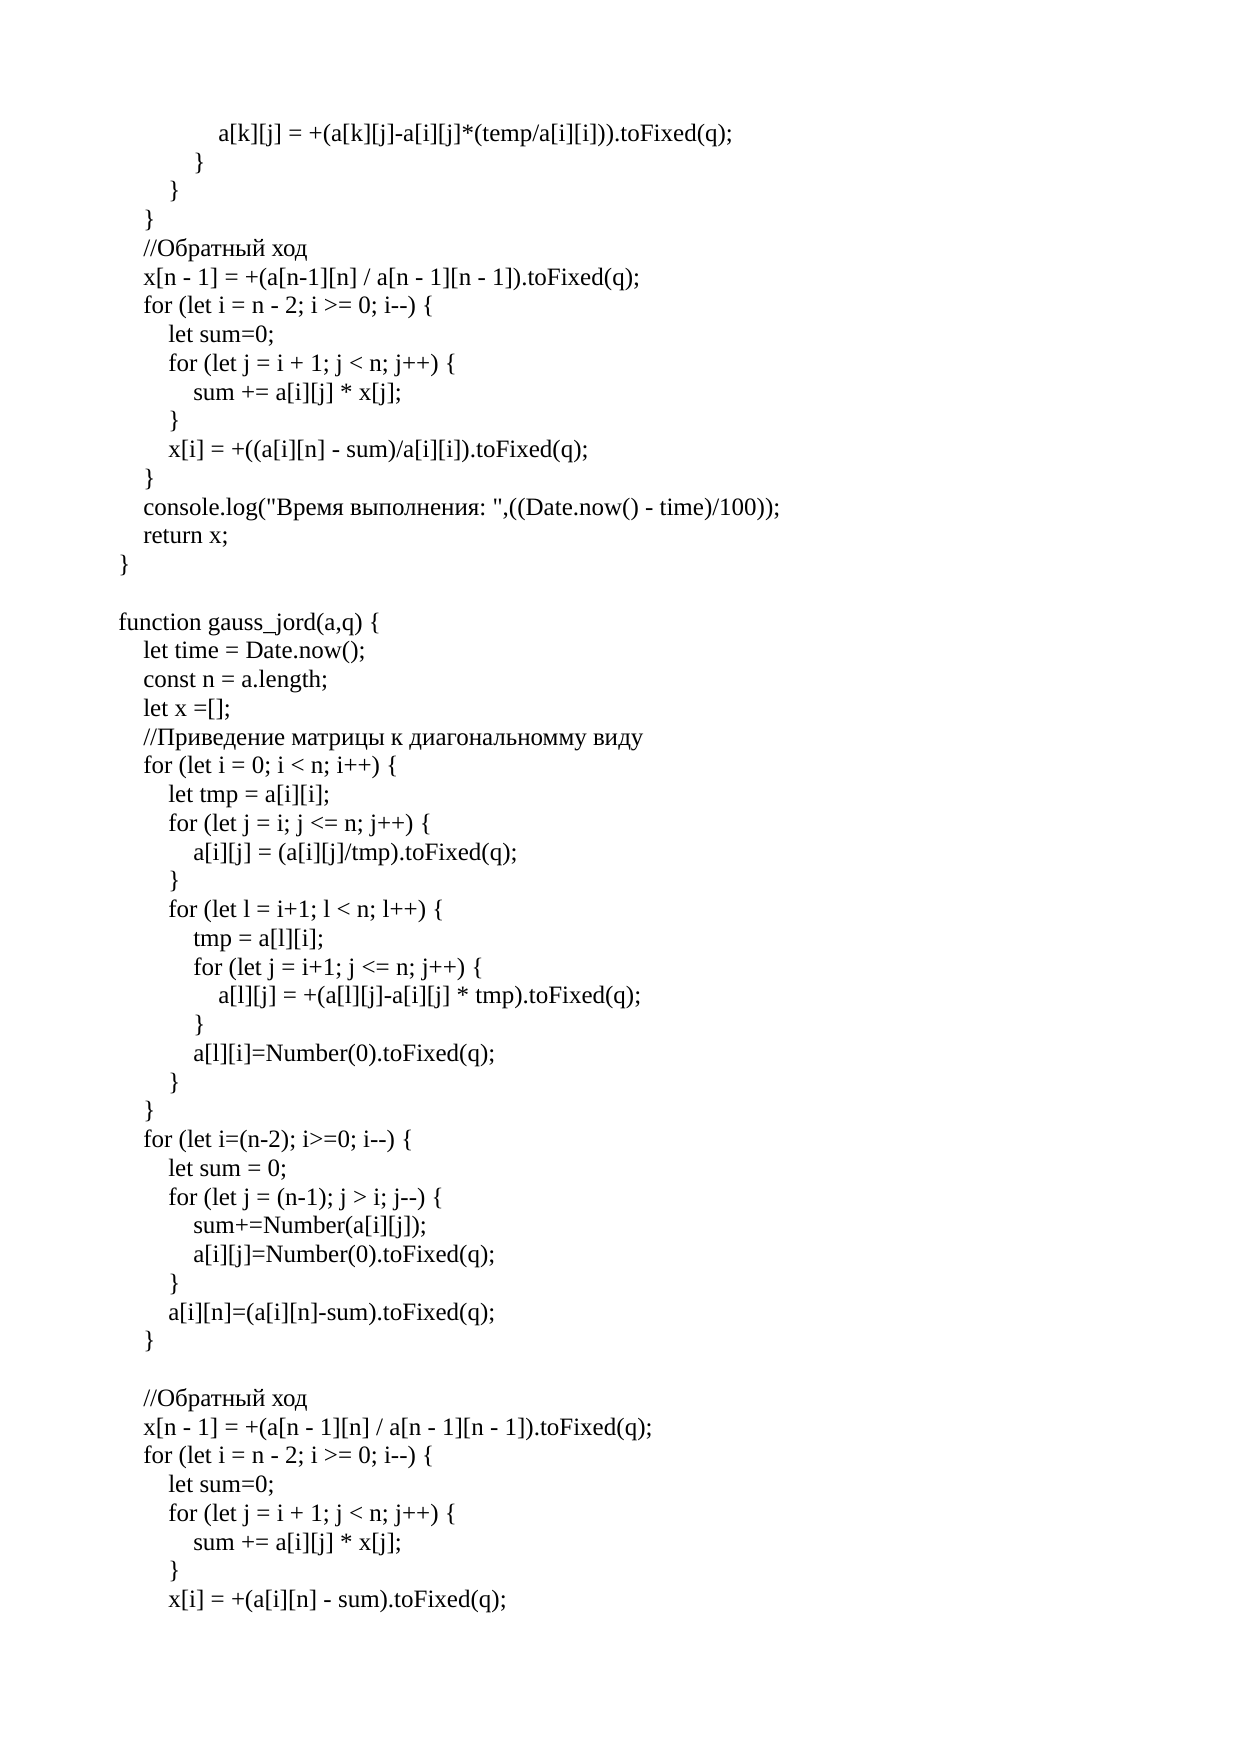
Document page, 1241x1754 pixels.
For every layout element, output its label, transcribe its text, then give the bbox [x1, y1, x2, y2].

text a[i][j]=Number(0).toFixed(q); [118, 1239, 1122, 1268]
text a[k][j] = +(a[k][j]-a[i][j]*(temp/a[i][i])).toFixed(q); [118, 118, 1122, 147]
text } [118, 463, 1122, 492]
text } [118, 1268, 1122, 1297]
text a[i][n]=(a[i][n]-sum).toFixed(q); [118, 1297, 1122, 1326]
text console.log("Время выполнения: ",((Date.now() - time)/100)); [118, 492, 1122, 521]
text x[n - 1] = +(a[n - 1][n] / a[n - 1][n - 1]).toFixed(q); [118, 1412, 1122, 1441]
text a[i][j] = (a[i][j]/tmp).toFixed(q); [118, 837, 1122, 866]
text a[l][j] = +(a[l][j]-a[i][j] * tmp).toFixed(q); [118, 981, 1122, 1009]
text sum+=Number(a[i][j]); [118, 1211, 1122, 1239]
text for (let j = i+1; j <= n; j++) { [118, 952, 1122, 981]
text let sum = 0; [118, 1153, 1122, 1182]
text for (let l = i+1; l < n; l++) { [118, 894, 1122, 923]
text for (let j = (n-1); j > i; j--) { [118, 1182, 1122, 1211]
text sum += a[i][j] * x[j]; [118, 1527, 1122, 1556]
text } [118, 204, 1122, 233]
text for (let i = 0; i < n; i++) { [118, 751, 1122, 779]
text let time = Date.now(); [118, 636, 1122, 664]
text } [118, 147, 1122, 176]
text x[n - 1] = +(a[n-1][n] / a[n - 1][n - 1]).toFixed(q); [118, 262, 1122, 291]
text let sum=0; [118, 1469, 1122, 1498]
text for (let i = n - 2; i >= 0; i--) { [118, 1441, 1122, 1469]
text } [118, 1326, 1122, 1354]
text } [118, 866, 1122, 894]
text } [118, 176, 1122, 204]
text function gauss_jord(a,q) { [118, 607, 1122, 636]
text x[i] = +(a[i][n] - sum).toFixed(q); [118, 1584, 1122, 1613]
text x[i] = +((a[i][n] - sum)/a[i][i]).toFixed(q); [118, 434, 1122, 463]
text //Приведение матрицы к диагональномму виду [118, 722, 1122, 751]
text //Обратный ход [118, 233, 1122, 262]
text for (let j = i + 1; j < n; j++) { [118, 348, 1122, 377]
text let tmp = a[i][i]; [118, 779, 1122, 808]
text sum += a[i][j] * x[j]; [118, 377, 1122, 406]
text } [118, 549, 1122, 578]
text } [118, 1067, 1122, 1096]
text let x =[]; [118, 693, 1122, 722]
text for (let j = i + 1; j < n; j++) { [118, 1498, 1122, 1527]
text for (let i=(n-2); i>=0; i--) { [118, 1124, 1122, 1153]
text } [118, 1009, 1122, 1038]
text a[l][i]=Number(0).toFixed(q); [118, 1038, 1122, 1067]
text } [118, 1096, 1122, 1124]
text const n = a.length; [118, 664, 1122, 693]
text //Обратный ход [118, 1383, 1122, 1412]
text return x; [118, 521, 1122, 549]
text let sum=0; [118, 319, 1122, 348]
text for (let i = n - 2; i >= 0; i--) { [118, 291, 1122, 319]
text } [118, 406, 1122, 434]
text for (let j = i; j <= n; j++) { [118, 808, 1122, 837]
text tmp = a[l][i]; [118, 923, 1122, 952]
text } [118, 1556, 1122, 1584]
